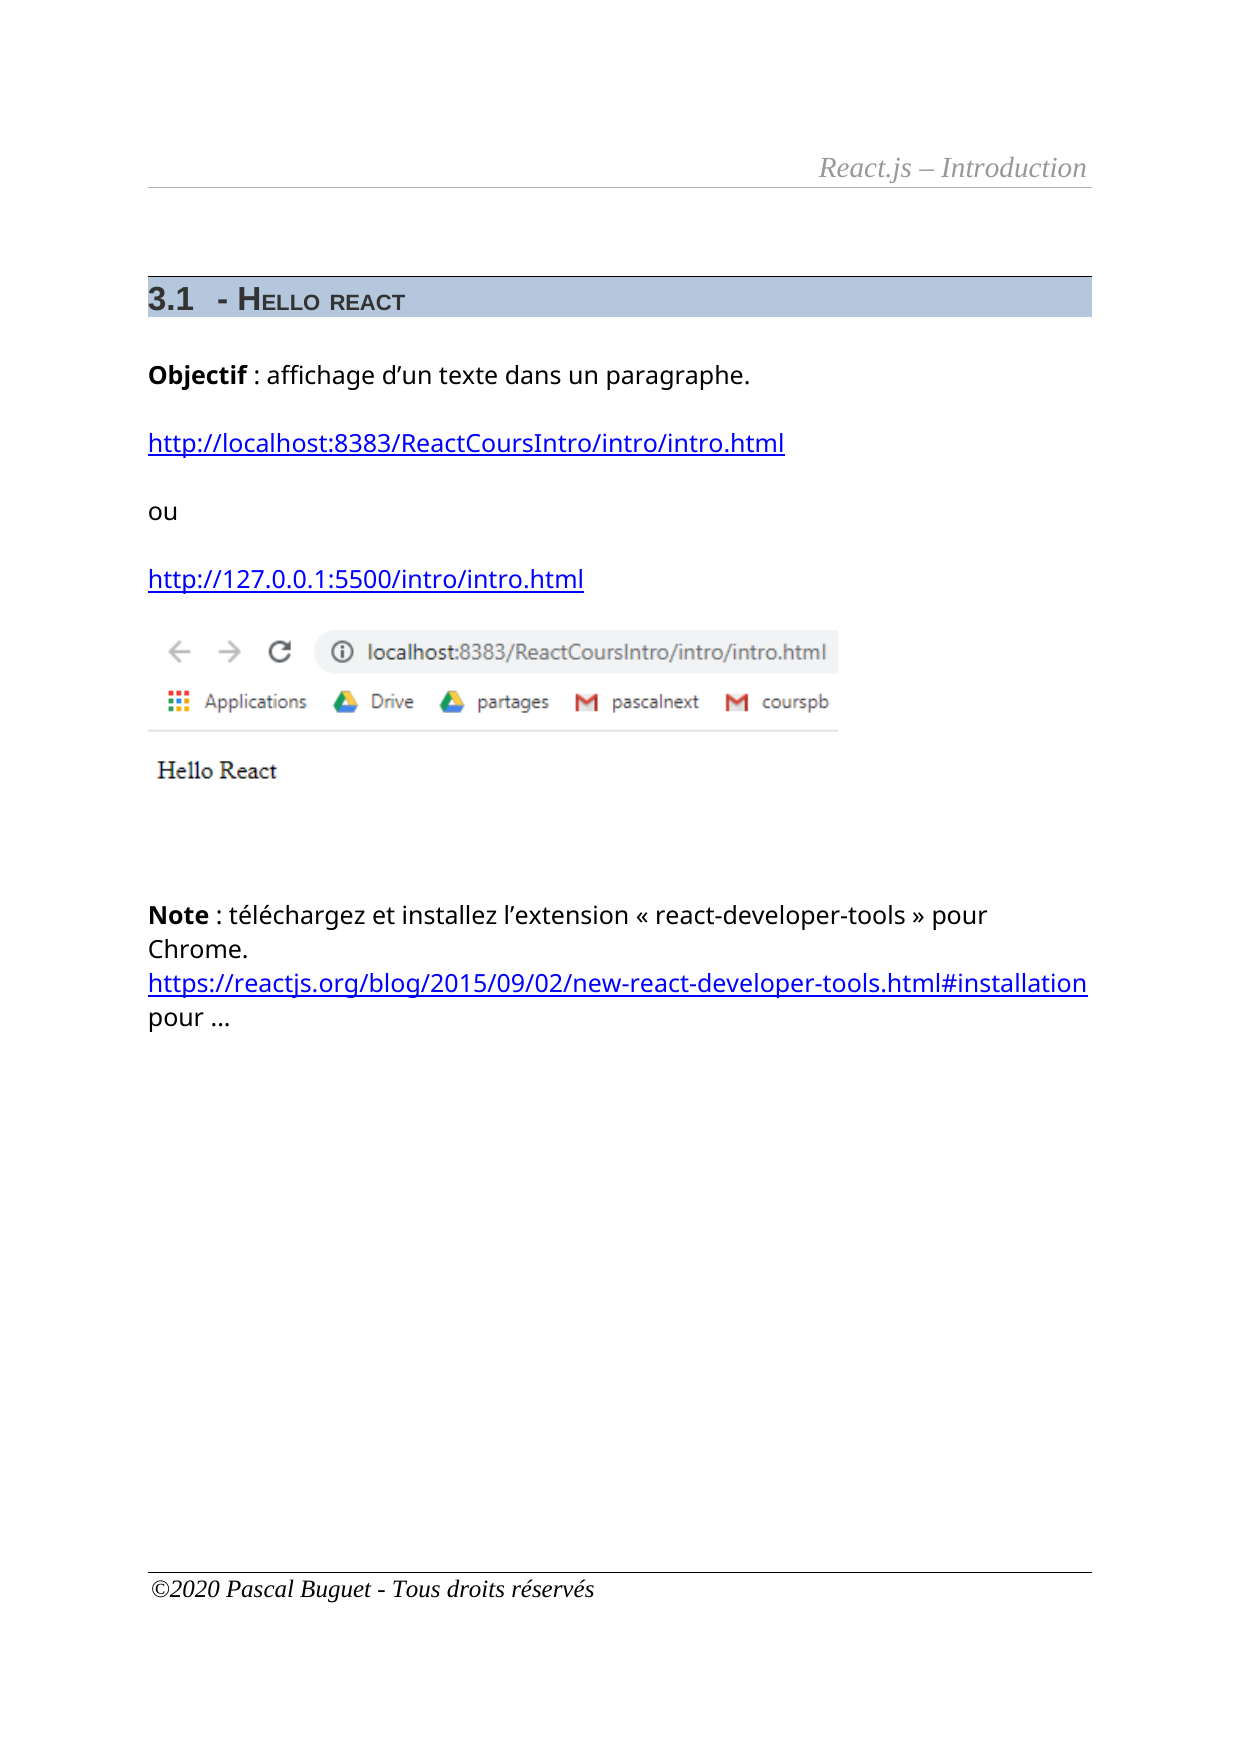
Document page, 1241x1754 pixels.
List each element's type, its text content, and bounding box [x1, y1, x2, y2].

text http://127.0.0.1:5500/intro/intro.html [148, 562, 1092, 596]
text https://reactjs.org/blog/2015/09/02/new-react-developer-tools.html#installation [148, 966, 1092, 1000]
text http://localhost:8383/ReactCoursIntro/intro/intro.html [148, 426, 1092, 460]
text pour ... [148, 1000, 1092, 1034]
text Note : téléchargez et installez l’extension « react-developer-tools » pour Chrome. [148, 898, 1092, 966]
text Objectif : affichage d’un texte dans un paragraphe. [148, 358, 1092, 392]
picture [147, 630, 839, 796]
subtitle - Hello react [148, 277, 1092, 317]
text ou [148, 494, 1092, 528]
